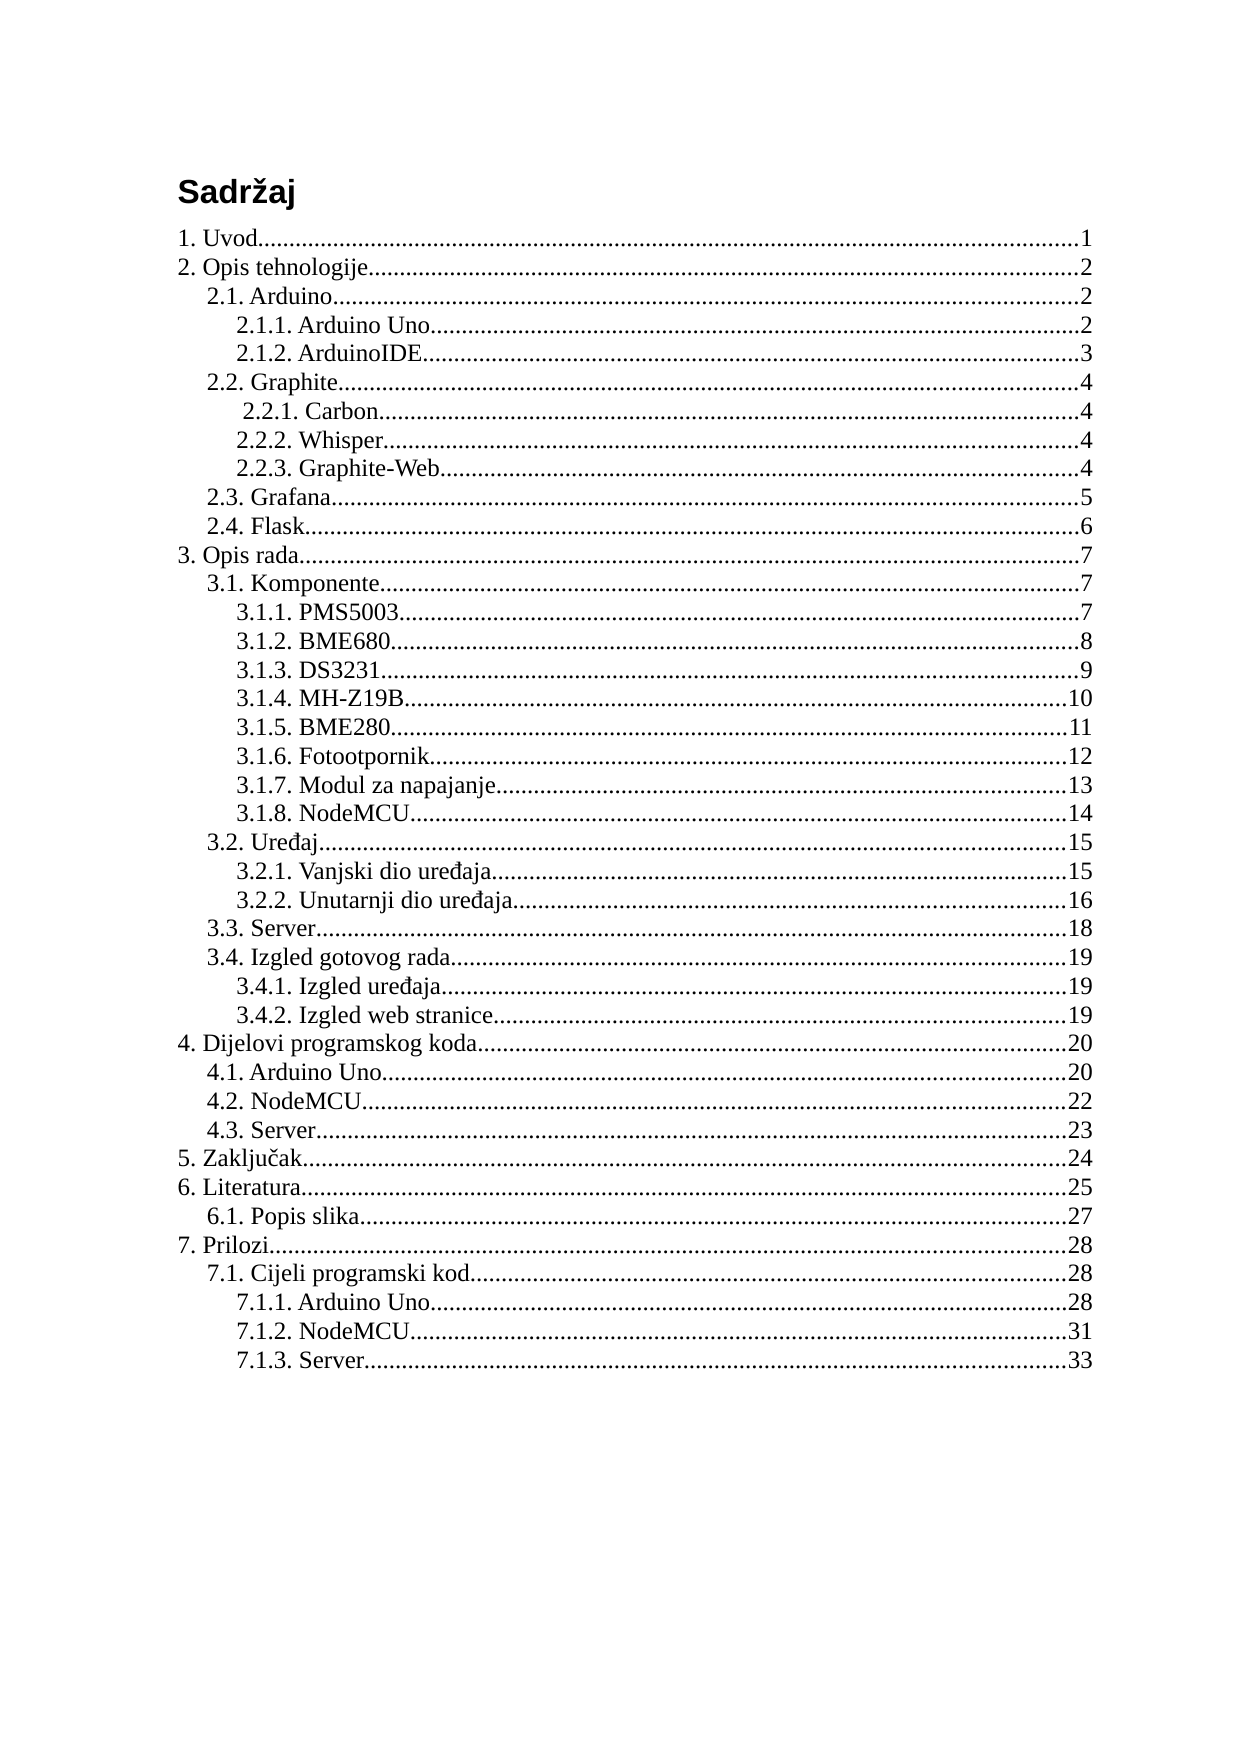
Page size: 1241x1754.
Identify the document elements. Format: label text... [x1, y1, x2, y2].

text 3.4.1. Izgled uređaja 19 [236, 971, 1093, 1000]
subtitle Sadržaj [177, 173, 1093, 211]
text 7. Prilozi 28 [177, 1230, 1093, 1258]
text 3.4. Izgled gotovog rada 19 [207, 942, 1093, 971]
text 3.1.4. MH-Z19B 10 [236, 683, 1093, 712]
text 2.2.1. Carbon 4 [236, 396, 1093, 425]
text 3.1.8. NodeMCU 14 [236, 798, 1093, 827]
text 3.1.3. DS3231 9 [236, 655, 1093, 683]
text 4.1. Arduino Uno 20 [207, 1057, 1093, 1086]
text 7.1.3. Server 33 [236, 1345, 1093, 1373]
text 2.3. Grafana 5 [207, 482, 1093, 511]
text 2.2.2. Whisper 4 [236, 425, 1093, 453]
text 3.4.2. Izgled web stranice 19 [236, 1000, 1093, 1028]
text 2.1.1. Arduino Uno 2 [236, 310, 1093, 338]
text 3.1.2. BME680 8 [236, 626, 1093, 655]
text 7.1.2. NodeMCU 31 [236, 1316, 1093, 1345]
text 2.1.2. ArduinoIDE 3 [236, 338, 1093, 367]
text 2.4. Flask 6 [207, 511, 1093, 540]
text 3.2. Uređaj 15 [207, 827, 1093, 856]
text 3.2.2. Unutarnji dio uređaja 16 [236, 885, 1093, 913]
text 3.3. Server 18 [207, 913, 1093, 942]
text 2.2.3. Graphite-Web 4 [236, 453, 1093, 482]
text 3. Opis rada 7 [177, 540, 1093, 568]
text 4.3. Server 23 [207, 1115, 1093, 1143]
text 2. Opis tehnologije 2 [177, 252, 1093, 281]
text 3.1.6. Fotootpornik 12 [236, 741, 1093, 770]
text 6.1. Popis slika 27 [207, 1201, 1093, 1230]
text 6. Literatura 25 [177, 1172, 1093, 1201]
text 2.1. Arduino 2 [207, 281, 1093, 310]
text 3.1.5. BME280 11 [236, 712, 1093, 741]
text 5. Zaključak 24 [177, 1143, 1093, 1172]
text 7.1. Cijeli programski kod 28 [207, 1258, 1093, 1287]
text 3.1.1. PMS5003 7 [236, 597, 1093, 626]
text 1. Uvod 1 [177, 223, 1093, 252]
text 3.2.1. Vanjski dio uređaja 15 [236, 856, 1093, 885]
text 2.2. Graphite 4 [207, 367, 1093, 396]
text 4. Dijelovi programskog koda 20 [177, 1028, 1093, 1057]
text 3.1.7. Modul za napajanje 13 [236, 770, 1093, 798]
text 3.1. Komponente 7 [207, 568, 1093, 597]
text 7.1.1. Arduino Uno 28 [236, 1287, 1093, 1316]
text 4.2. NodeMCU 22 [207, 1086, 1093, 1115]
